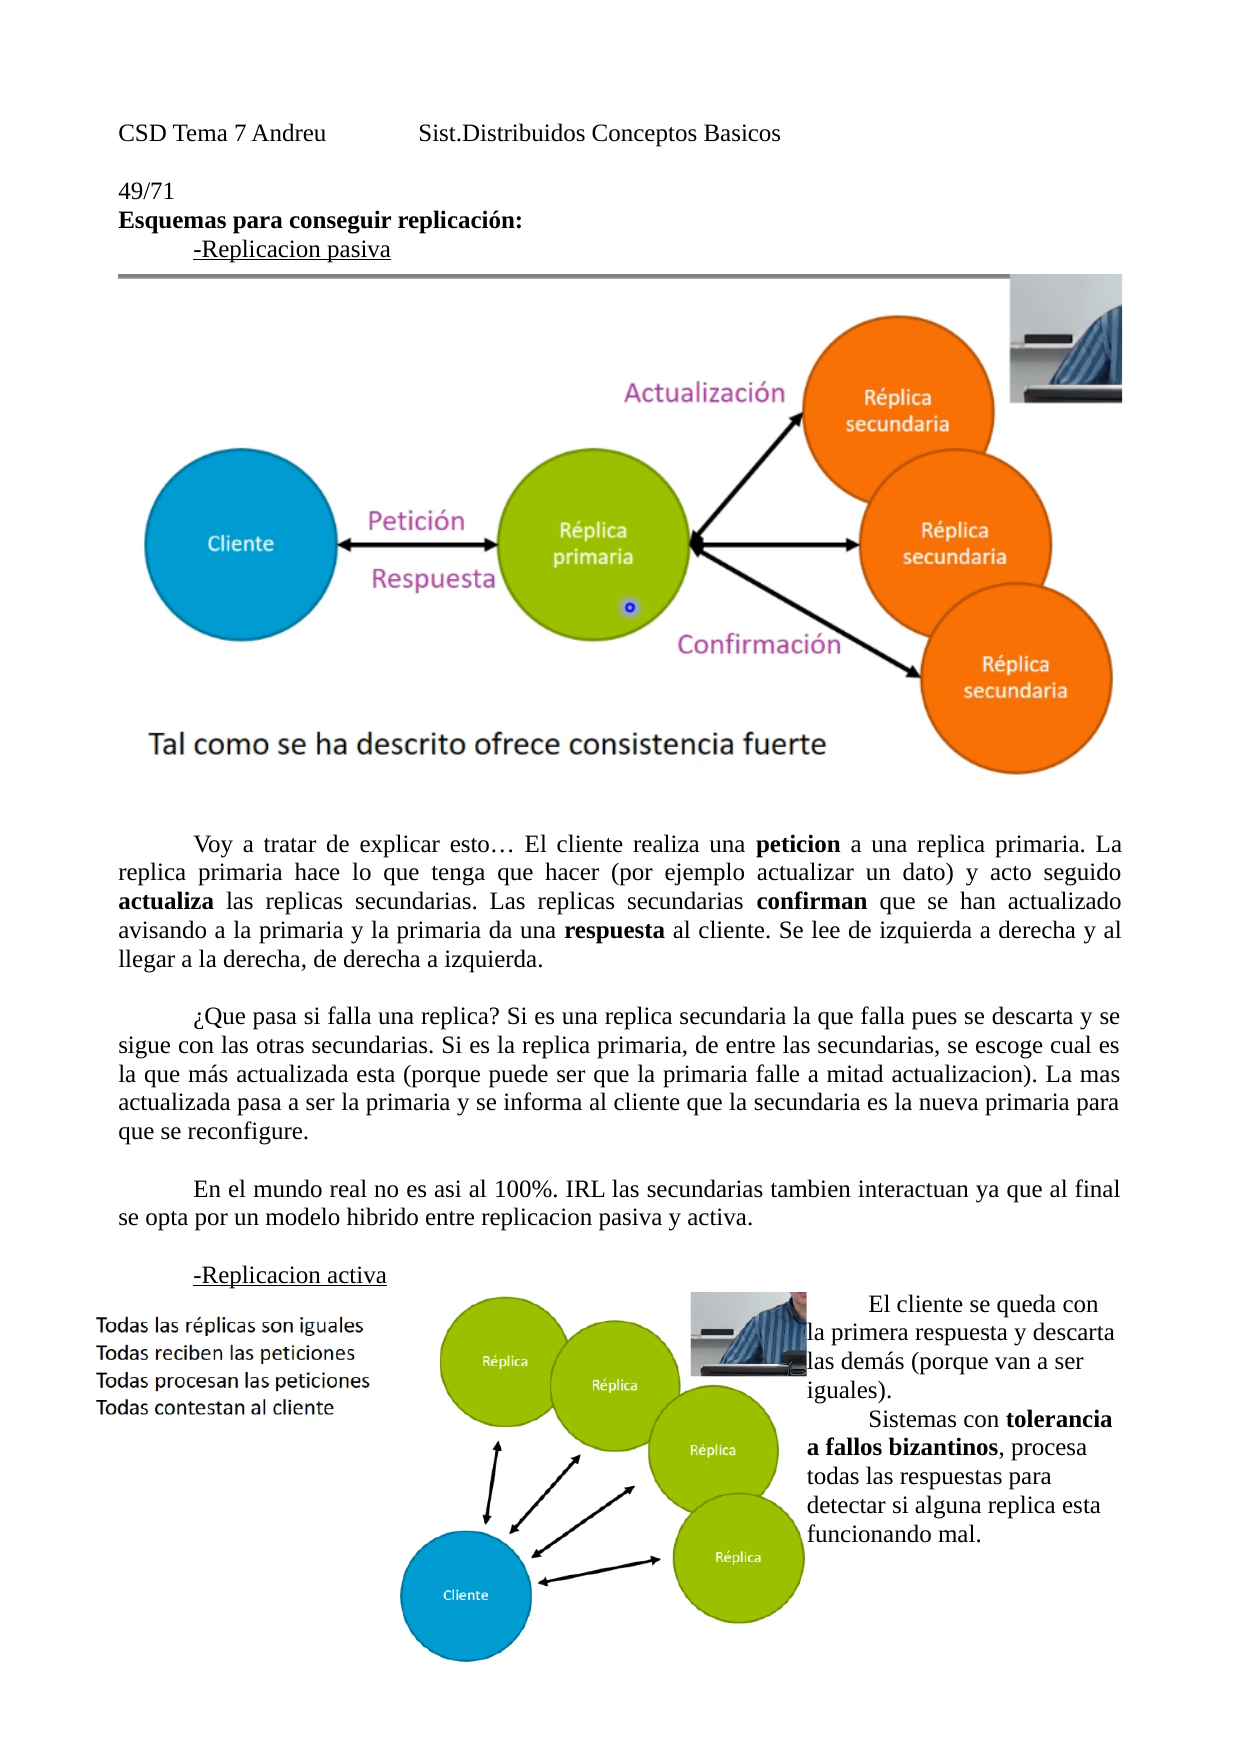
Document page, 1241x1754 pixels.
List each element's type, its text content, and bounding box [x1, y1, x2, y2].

text Sistemas con tolerancia a fallos bizantinos, procesa todas las respuestas para detectar si alguna replica esta funcionando mal. [807, 1404, 1122, 1547]
text ¿Que pasa si falla una replica? Si es una replica secundaria la que falla pues se descarta y se sigue con las otras secundarias. Si es la replica primaria, de entre las secundarias, se escoge cual es la que más actualizada esta (porque puede ser que la primaria falle a mitad actualizacion). La mas actualizada pasa a ser la primaria y se informa al cliente que la secundaria es la nueva primaria para que se reconfigure. [118, 1001, 1122, 1145]
text 49/71 [118, 176, 1122, 205]
text En el mundo real no es asi al 100%. IRL las secundarias tambien interactuan ya que al final se opta por un modelo hibrido entre replicacion pasiva y activa. [118, 1174, 1122, 1231]
text -Replicacion pasiva [118, 234, 1122, 263]
picture [118, 274, 1123, 800]
picture [92, 1292, 807, 1666]
text Voy a tratar de explicar esto… El cliente realiza una peticion a una replica primaria. La replica primaria hace lo que tenga que hacer (por ejemplo actualizar un dato) y acto seguido actualiza las replicas secundarias. Las replicas secundarias confirman que se han actualizado avisando a la primaria y la primaria da una respuesta al cliente. Se lee de izquierda a derecha y al llegar a la derecha, de derecha a izquierda. [118, 829, 1122, 972]
text El cliente se queda con la primera respuesta y descarta las demás (porque van a ser iguales). [118, 1289, 1122, 1404]
text -Replicacion activa [118, 1260, 1122, 1289]
text Esquemas para conseguir replicación: [118, 205, 1122, 234]
